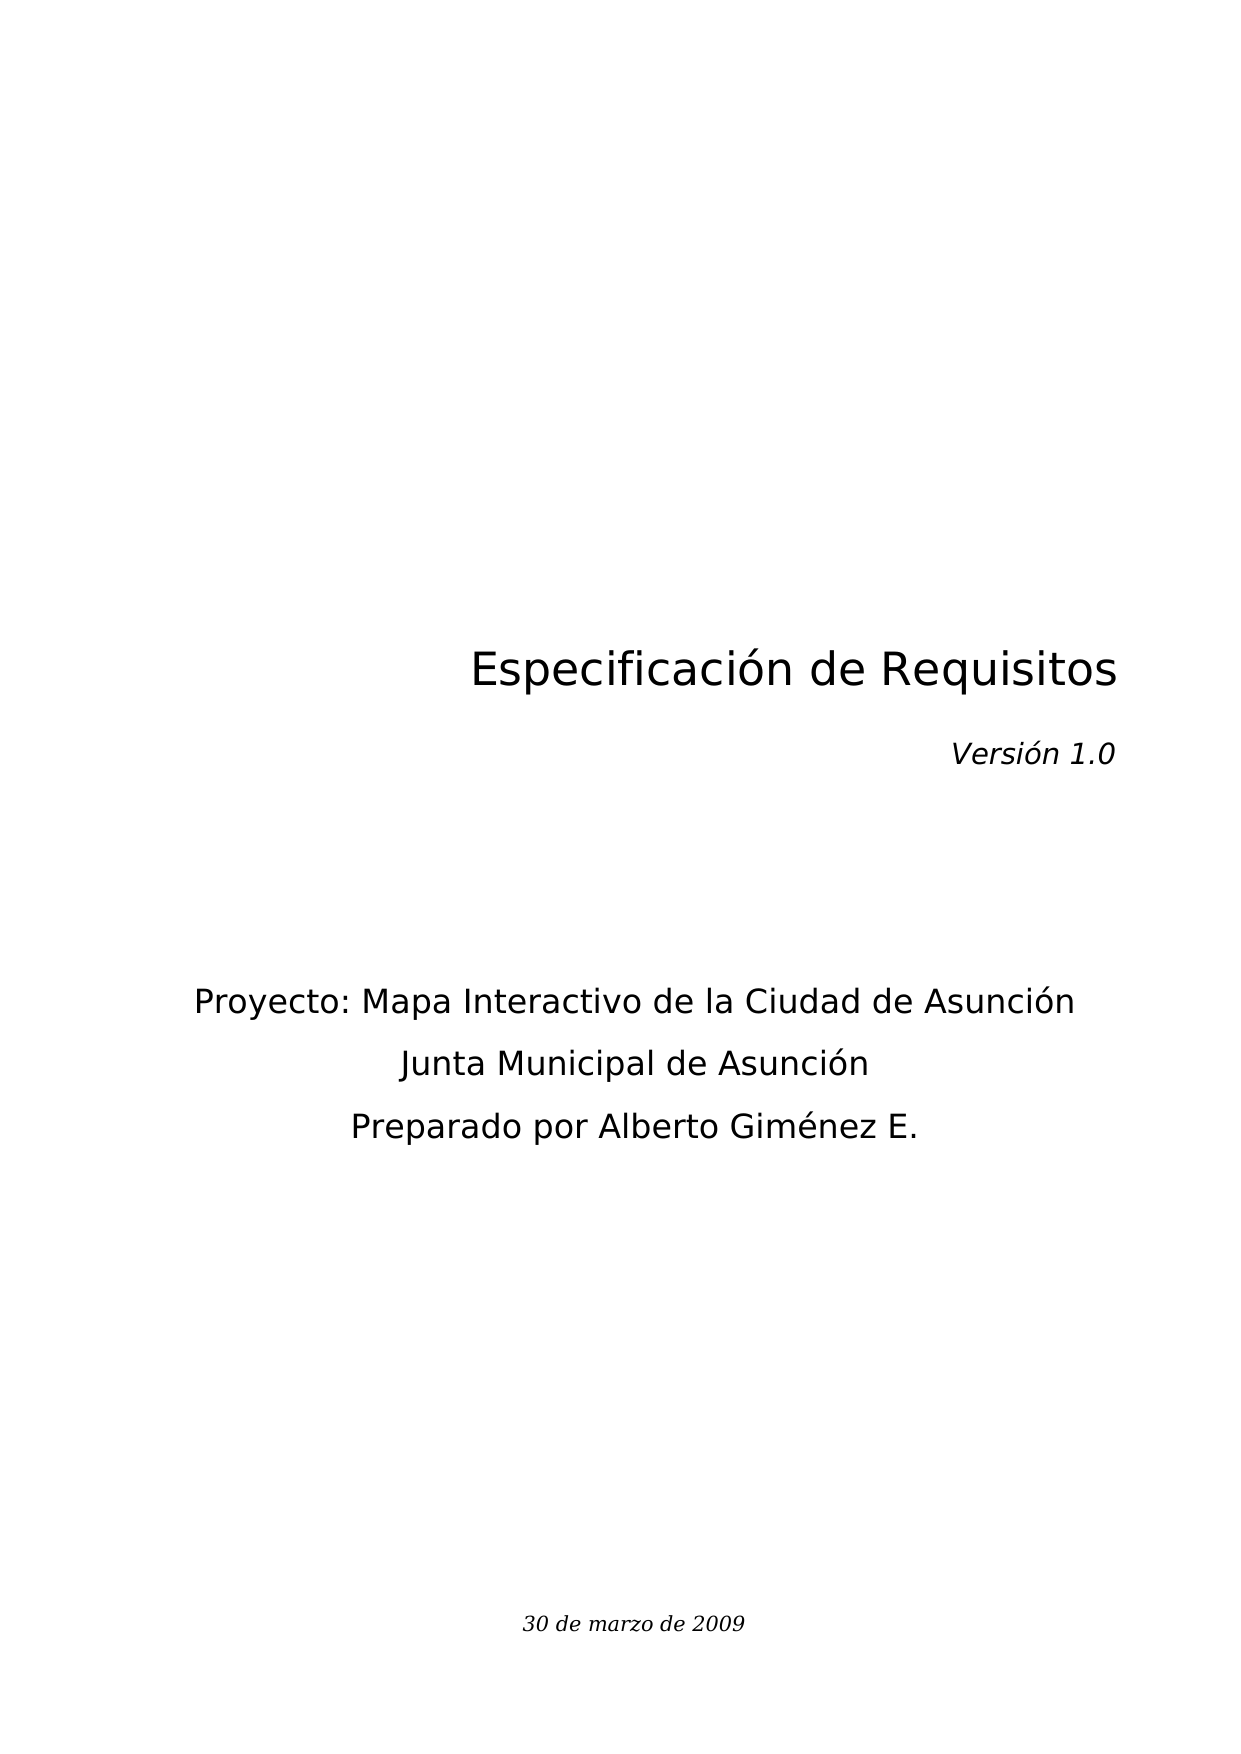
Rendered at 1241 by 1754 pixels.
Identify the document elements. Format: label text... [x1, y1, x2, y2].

title Especificación de Requisitos [151, 643, 1119, 696]
subtitle Versión 1.0 [151, 738, 1119, 772]
text Junta Municipal de Asunción [151, 1045, 1119, 1083]
text Proyecto: Mapa Interactivo de la Ciudad de Asunción [151, 982, 1119, 1021]
text Preparado por Alberto Giménez E. [151, 1107, 1119, 1146]
